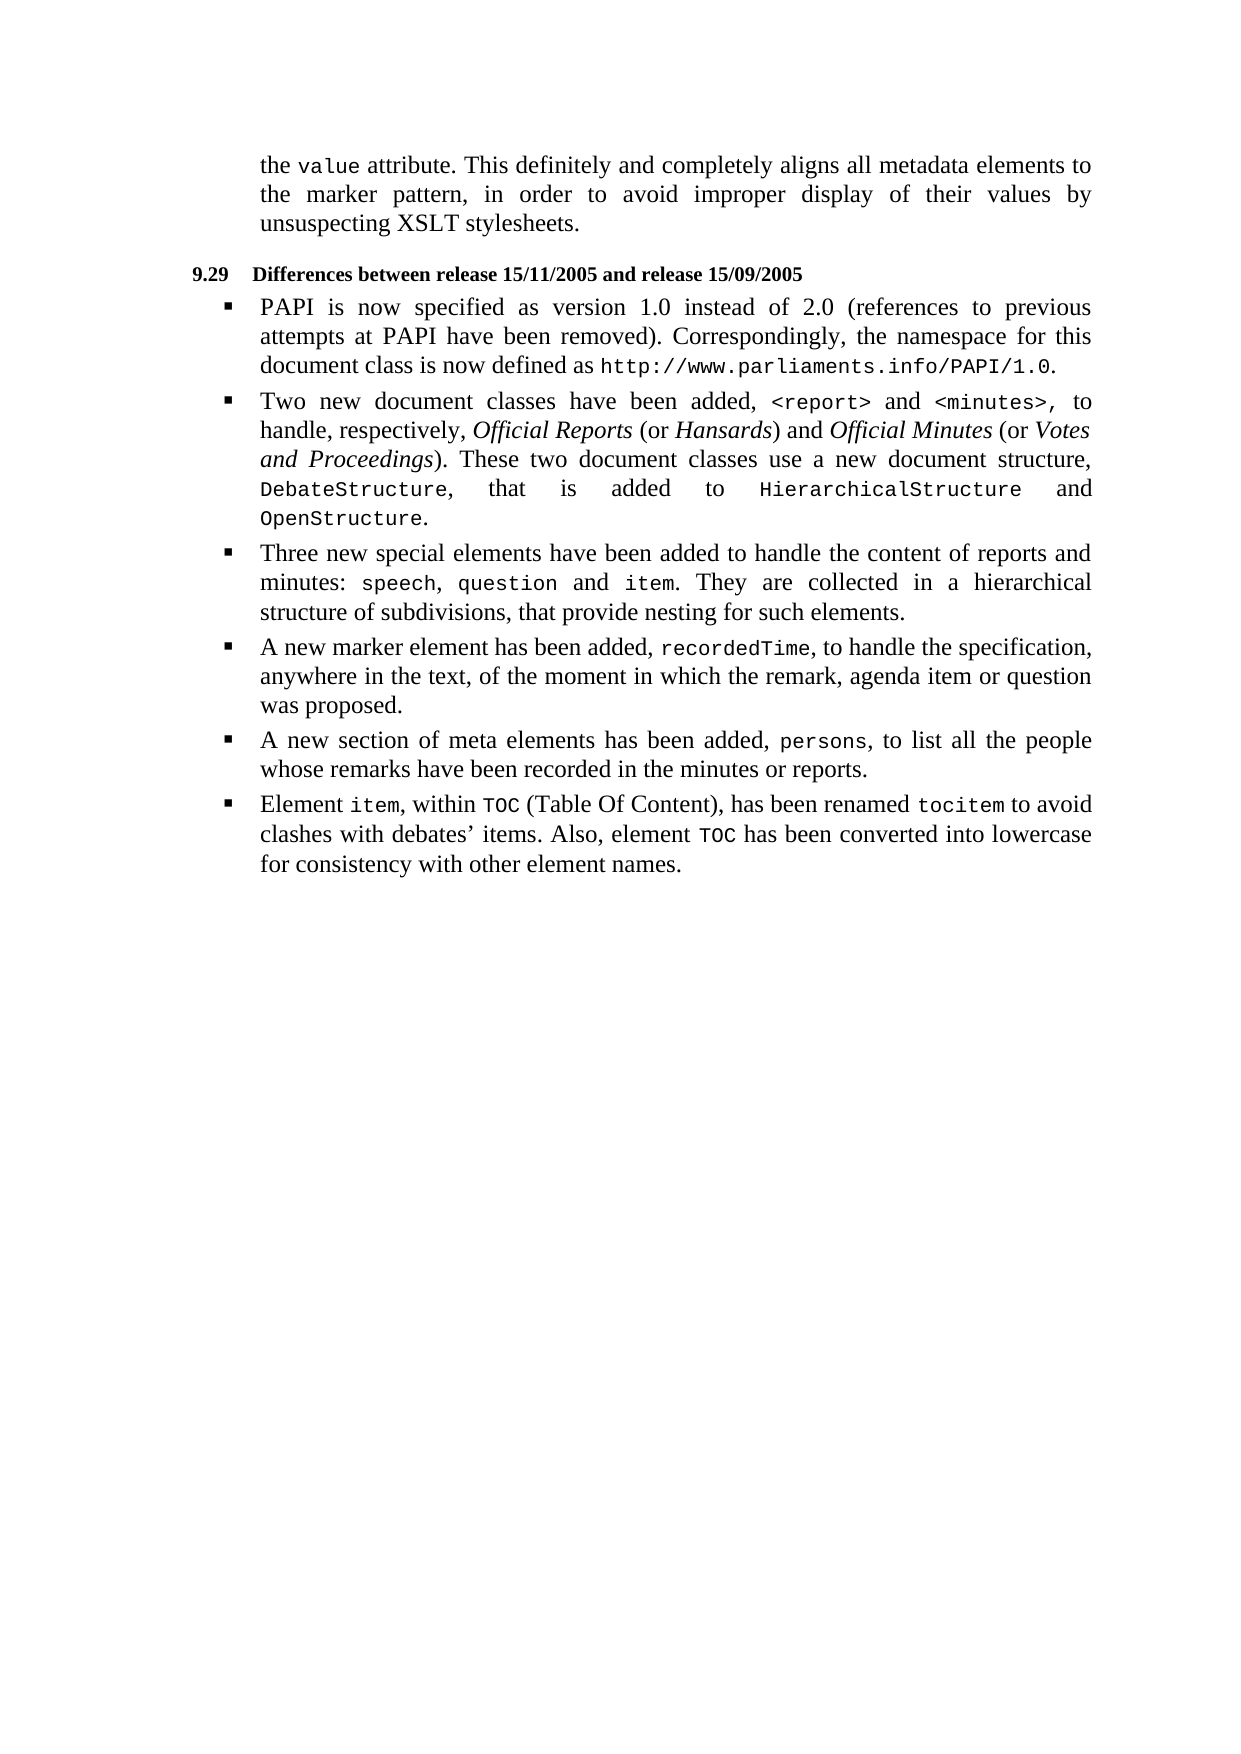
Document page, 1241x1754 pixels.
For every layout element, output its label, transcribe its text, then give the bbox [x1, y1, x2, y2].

list PAPI is now specified as version 1.0 instead of 2.0 (references to previous attempts at PAPI have been removed). Correspondingly, the namespace for this document class is now defined as http://www.parliaments.info/PAPI/1.0. [222, 292, 1092, 379]
list the value attribute. This definitely and completely aligns all metadata elements to the marker pattern, in order to avoid improper display of their values by unsuspecting XSLT stylesheets. [222, 150, 1092, 237]
list Two new document classes have been added, <report> and <minutes>, to handle, respectively, Official Reports (or Hansards) and Official Minutes (or Votes and Proceedings). These two document classes use a new document structure, DebateStructure, that is added to HierarchicalStructure and OpenStructure. [222, 386, 1092, 532]
subtitle Differences between release 15/11/2005 and release 15/09/2005 [192, 262, 1092, 286]
list Element item, within TOC (Table Of Content), has been renamed tocitem to avoid clashes with debates’ items. Also, element TOC has been converted into lowercase for consistency with other element names. [222, 789, 1092, 877]
list A new section of meta elements has been added, persons, to list all the people whose remarks have been recorded in the minutes or reports. [222, 725, 1092, 783]
list Three new special elements have been added to handle the content of reports and minutes: speech, question and item. They are collected in a hierarchical structure of subdivisions, that provide nesting for such elements. [222, 538, 1092, 625]
list A new marker element has been added, recordedTime, to handle the specification, anywhere in the text, of the moment in which the remark, agenda item or question was proposed. [222, 632, 1092, 719]
